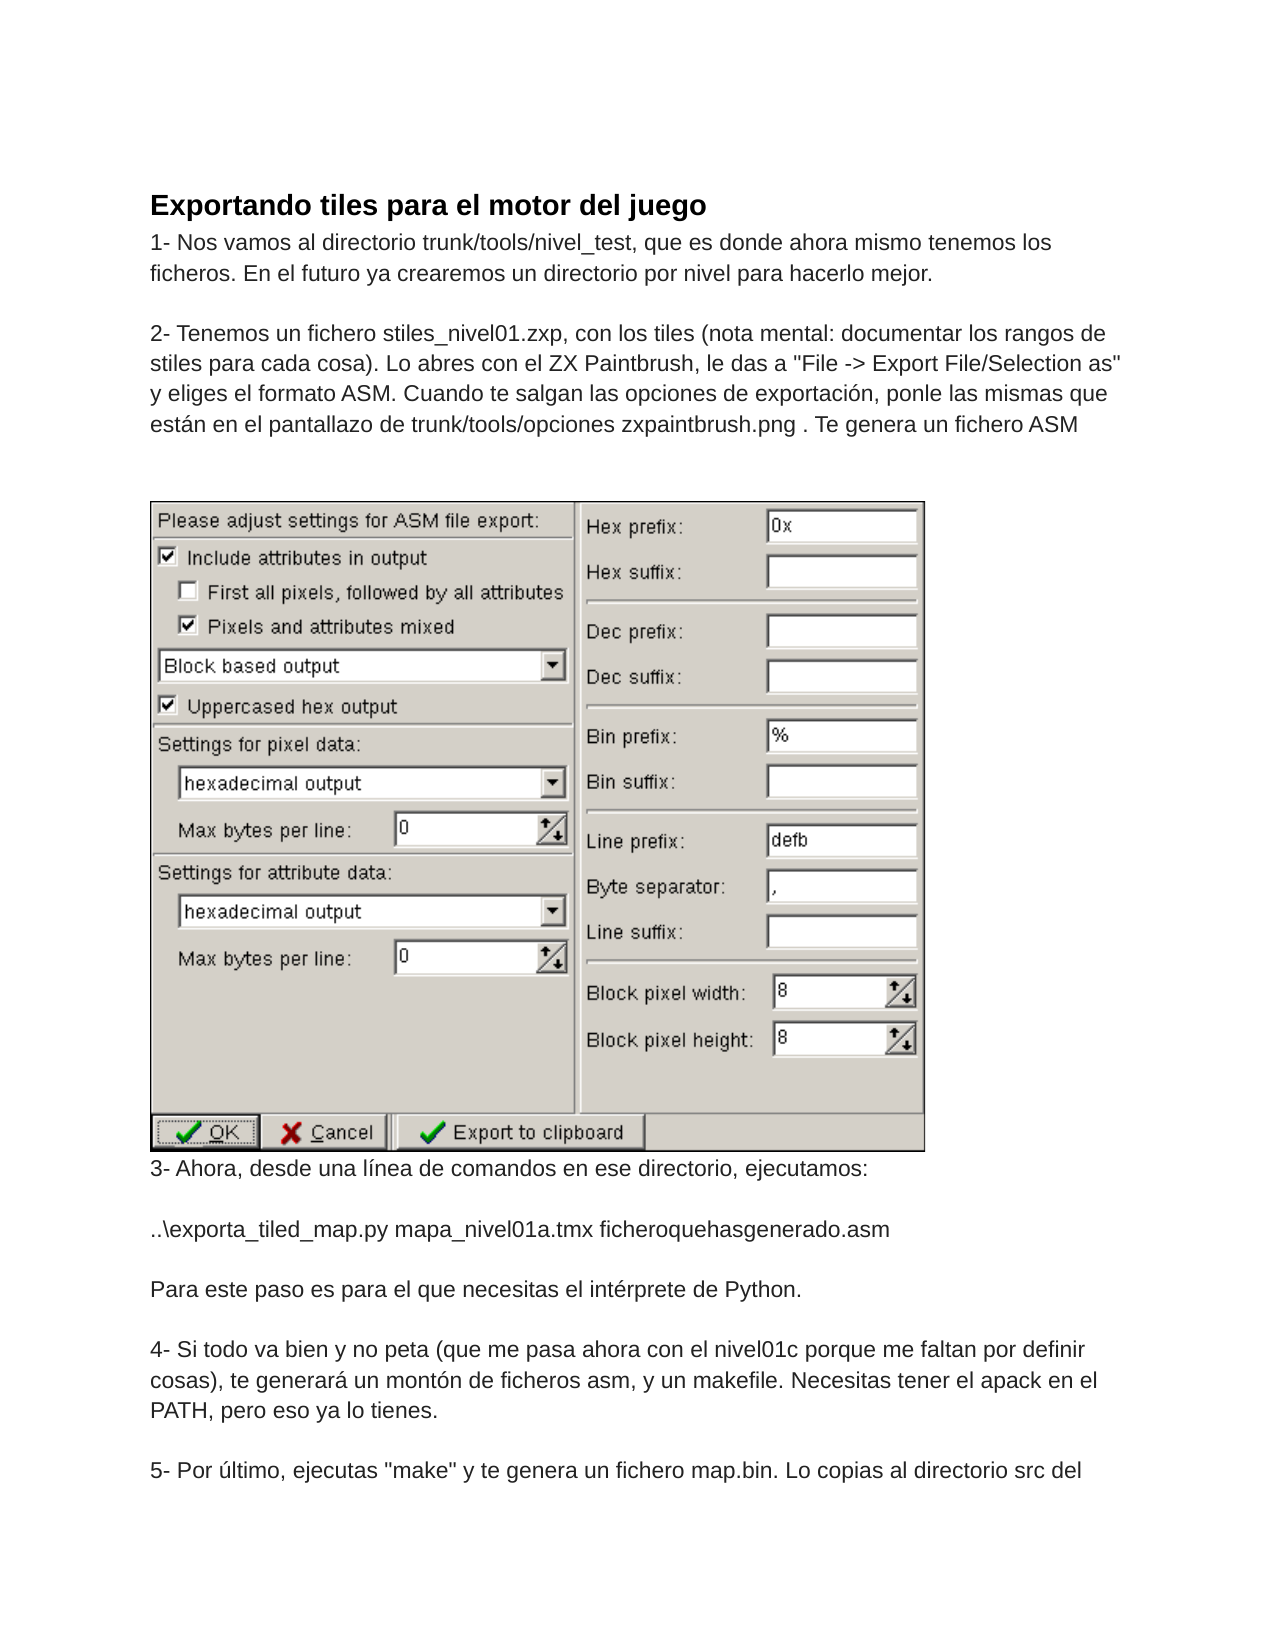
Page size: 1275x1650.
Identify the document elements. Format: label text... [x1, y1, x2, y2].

text 5- Por último, ejecutas "make" y te genera un fichero map.bin. Lo copias al directorio src del [150, 1457, 1125, 1483]
text 1- Nos vamos al directorio trunk/tools/nivel_test, que es donde ahora mismo tenemos los ficheros. En el futuro ya crearemos un directorio por nivel para hacerlo mejor. [150, 229, 1125, 286]
subtitle Exportando tiles para el motor del juego [150, 187, 1125, 221]
text ..\exporta_tiled_map.py mapa_nivel01a.tmx ficheroquehasgenerado.asm [150, 1216, 1125, 1242]
text 2- Tenemos un fichero stiles_nivel01.zxp, con los tiles (nota mental: documentar los rangos de stiles para cada cosa). Lo abres con el ZX Paintbrush, le das a "File -> Export File/Selection as" y eliges el formato ASM. Cuando te salgan las opciones de exportación, ponle las mismas que están en el pantallazo de trunk/tools/opciones zxpaintbrush.png . Te genera un fichero ASM [150, 320, 1125, 437]
text 4- Si todo va bien y no peta (que me pasa ahora con el nivel01c porque me faltan por definir cosas), te generará un montón de ficheros asm, y un makefile. Necesitas tener el apack en el PATH, pero eso ya lo tienes. [150, 1336, 1125, 1423]
text 3- Ahora, desde una línea de comandos en ese directorio, ejecutamos: [150, 1155, 1125, 1181]
text Para este paso es para el que necesitas el intérprete de Python. [150, 1276, 1125, 1302]
picture [150, 501, 926, 1152]
